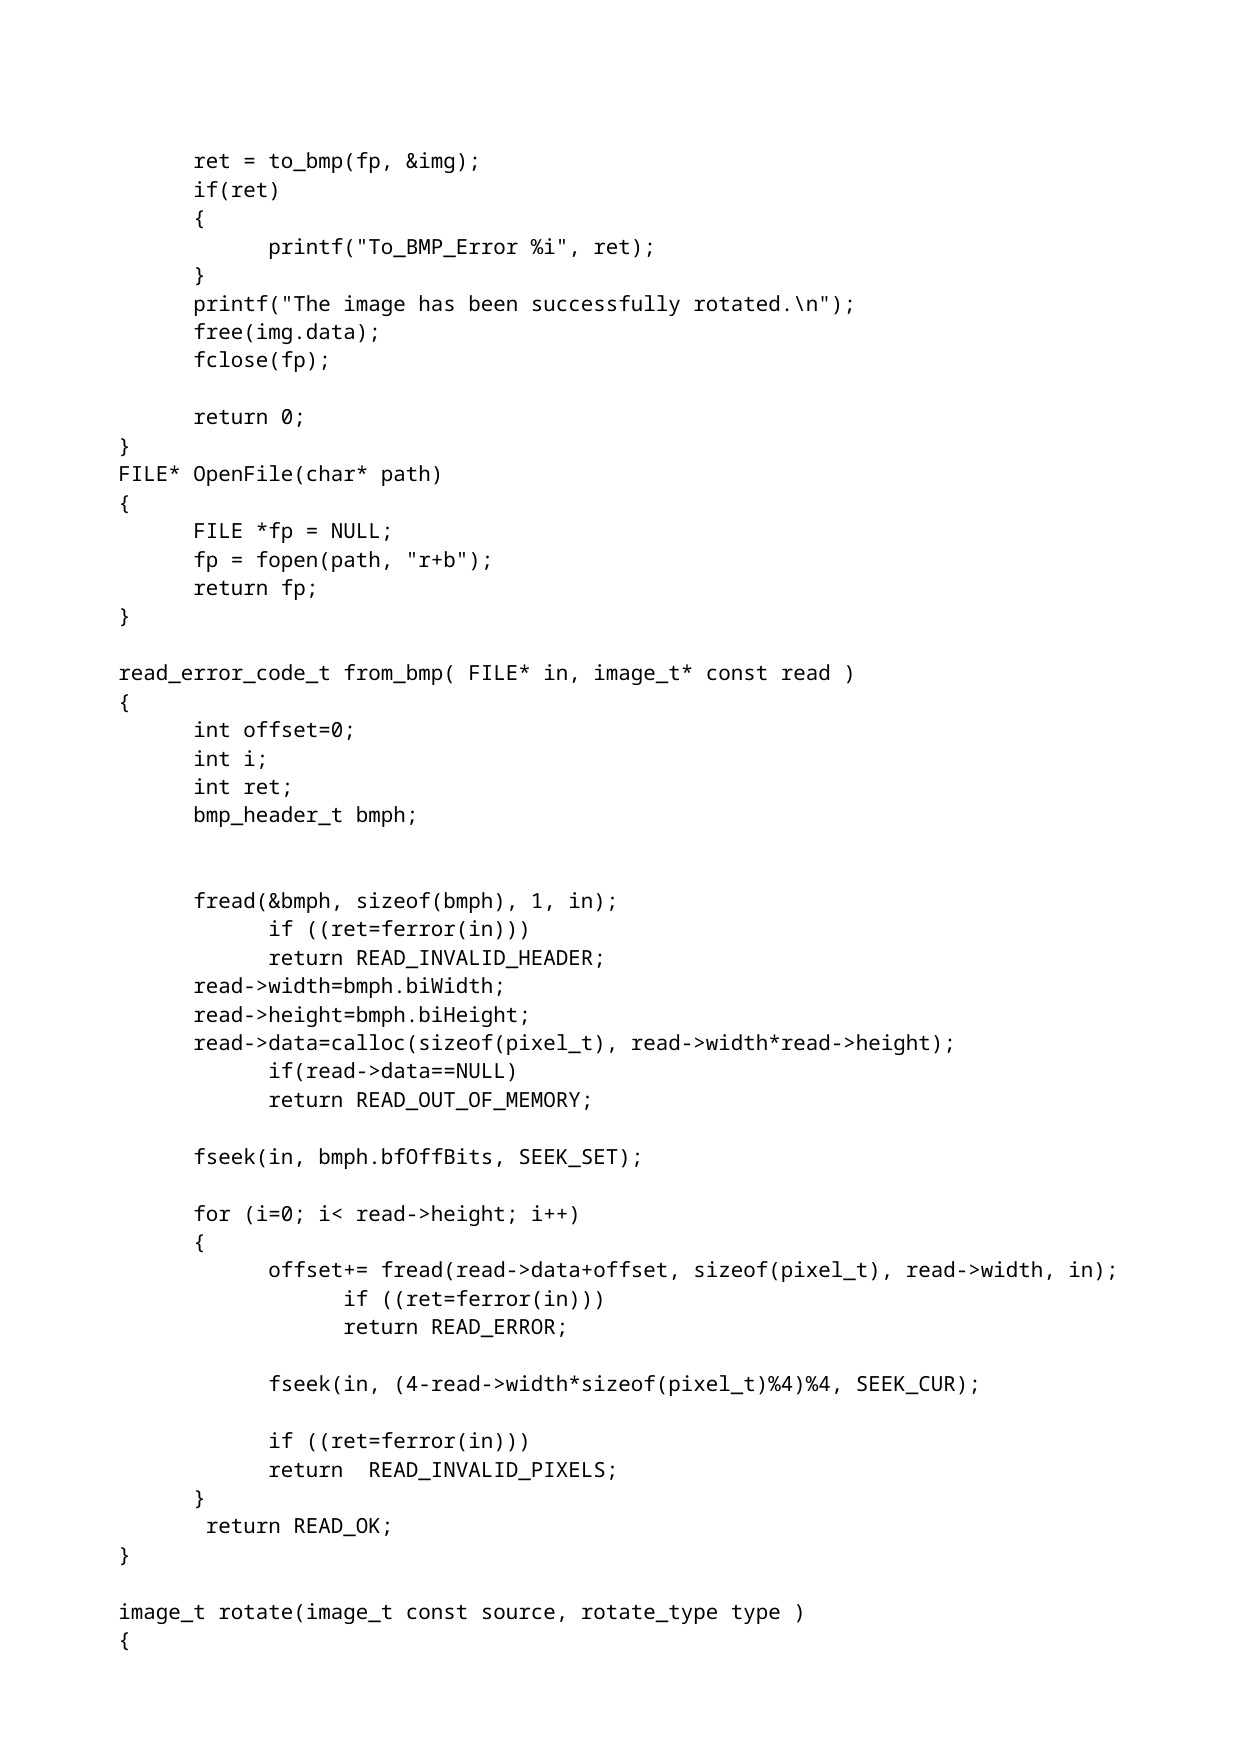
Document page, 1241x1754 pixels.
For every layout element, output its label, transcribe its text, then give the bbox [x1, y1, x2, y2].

text { [118, 687, 1181, 715]
text { [118, 488, 1181, 516]
text printf("To_BMP_Error %i", ret); [118, 232, 1181, 260]
text fclose(fp); [118, 346, 1181, 374]
text FILE* OpenFile(char* path) [118, 459, 1181, 488]
text } [118, 1540, 1181, 1568]
text bmp_header_t bmph; [118, 801, 1181, 829]
text return READ_ERROR; [118, 1312, 1181, 1341]
text if(read->data==NULL) [118, 1057, 1181, 1085]
text int ret; [118, 772, 1181, 801]
text return READ_OUT_OF_MEMORY; [118, 1085, 1181, 1113]
text read->data=calloc(sizeof(pixel_t), read->width*read->height); [118, 1028, 1181, 1057]
text } [118, 1483, 1181, 1512]
text return READ_INVALID_PIXELS; [118, 1455, 1181, 1483]
text read->width=bmph.biWidth; [118, 971, 1181, 1000]
text return fp; [118, 573, 1181, 602]
text { [118, 1625, 1181, 1654]
text } [118, 431, 1181, 459]
text read_error_code_t from_bmp( FILE* in, image_t* const read ) [118, 658, 1181, 687]
text return READ_INVALID_HEADER; [118, 943, 1181, 971]
text return 0; [118, 402, 1181, 431]
text if ((ret=ferror(in))) [118, 1426, 1181, 1455]
text fp = fopen(path, "r+b"); [118, 545, 1181, 573]
text fread(&bmph, sizeof(bmph), 1, in); [118, 886, 1181, 914]
text int offset=0; [118, 715, 1181, 744]
text if ((ret=ferror(in))) [118, 1284, 1181, 1312]
text read->height=bmph.biHeight; [118, 1000, 1181, 1028]
text if(ret) [118, 175, 1181, 203]
text FILE *fp = NULL; [118, 516, 1181, 545]
text fseek(in, bmph.bfOffBits, SEEK_SET); [118, 1142, 1181, 1170]
text offset+= fread(read->data+offset, sizeof(pixel_t), read->width, in); [118, 1256, 1181, 1284]
text } [118, 602, 1181, 630]
text if ((ret=ferror(in))) [118, 914, 1181, 943]
text { [118, 1227, 1181, 1256]
text fseek(in, (4-read->width*sizeof(pixel_t)%4)%4, SEEK_CUR); [118, 1369, 1181, 1398]
text for (i=0; i< read->height; i++) [118, 1199, 1181, 1227]
text ret = to_bmp(fp, &img); [118, 147, 1181, 175]
text int i; [118, 744, 1181, 772]
text image_t rotate(image_t const source, rotate_type type ) [118, 1597, 1181, 1625]
text { [118, 203, 1181, 232]
text printf("The image has been successfully rotated.\n"); [118, 289, 1181, 317]
text return READ_OK; [118, 1512, 1181, 1540]
text } [118, 260, 1181, 289]
text free(img.data); [118, 317, 1181, 346]
